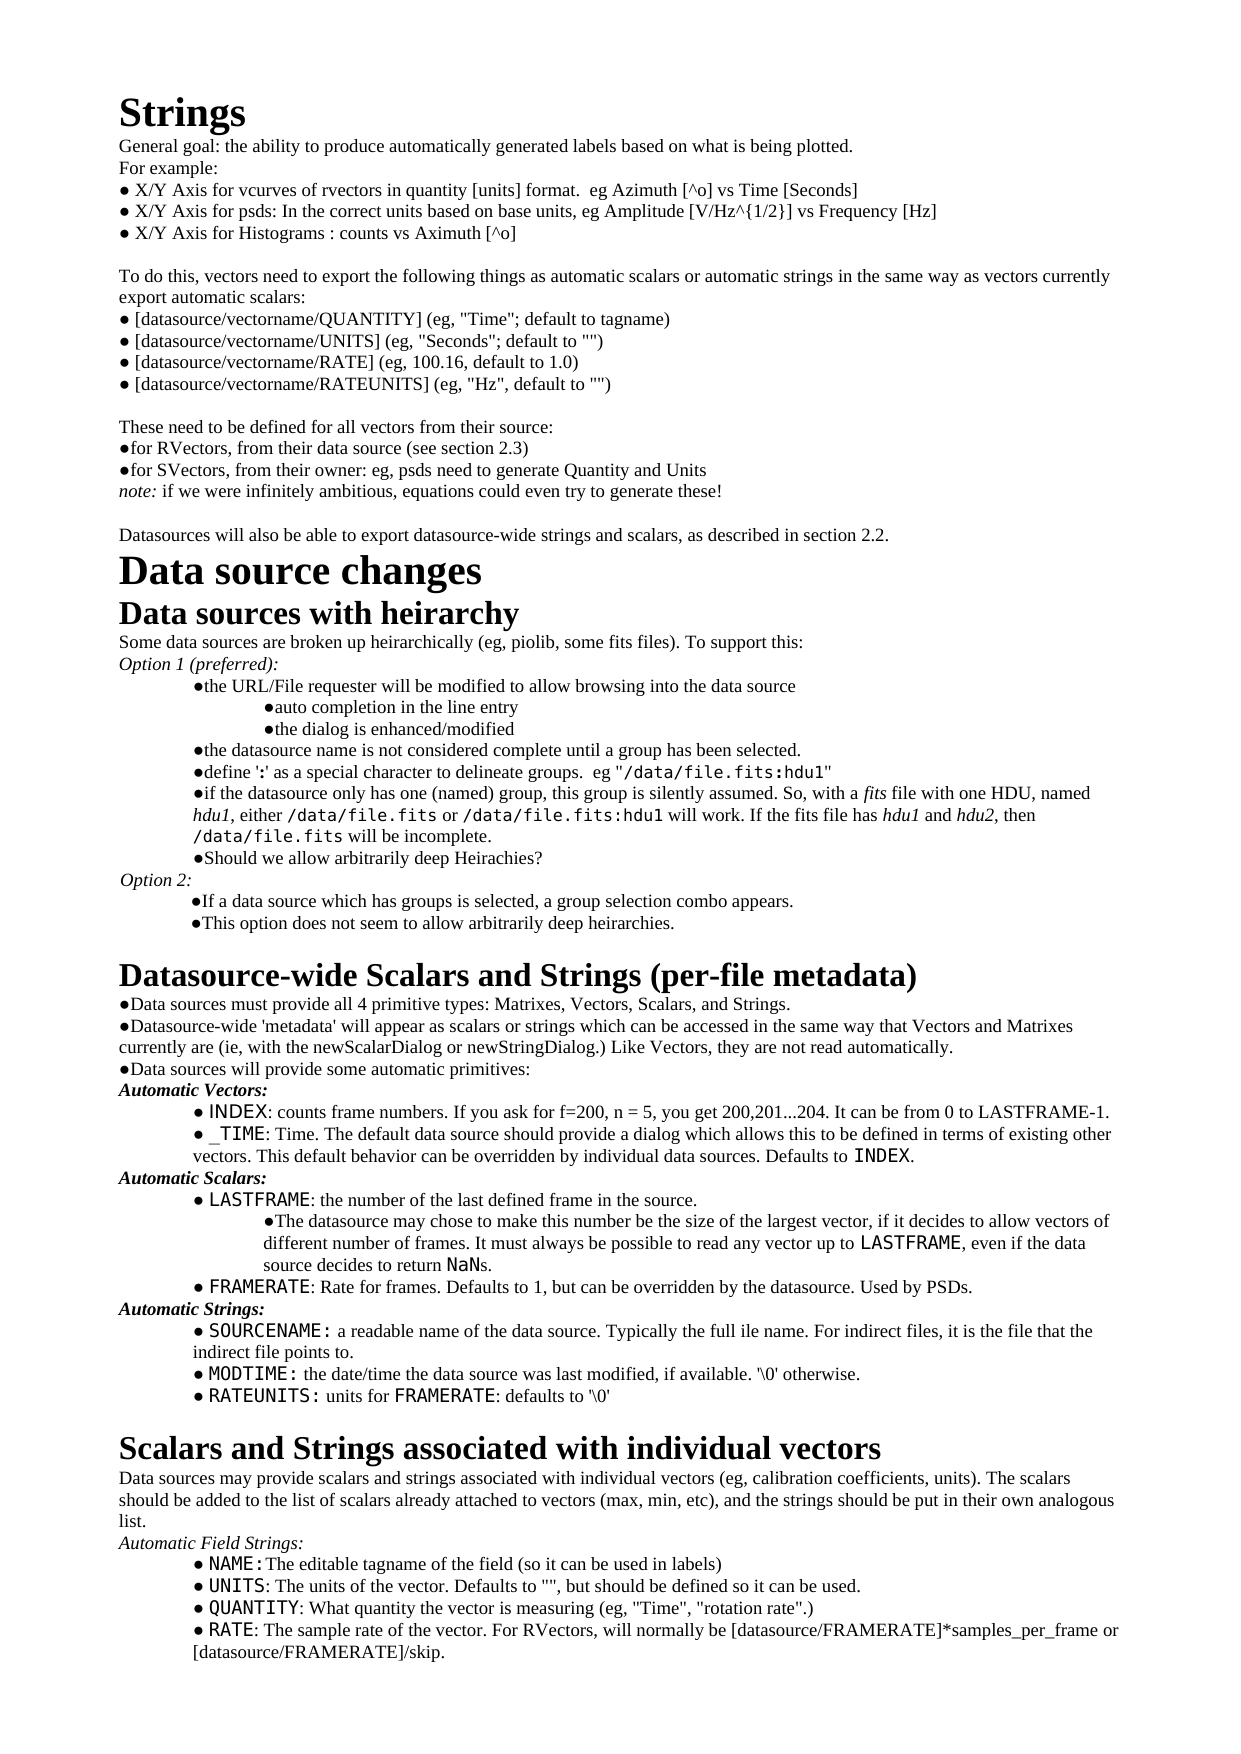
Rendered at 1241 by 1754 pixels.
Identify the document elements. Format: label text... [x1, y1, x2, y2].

text X/Y Axis for Histograms : counts vs Aximuth [^o] [119, 222, 1121, 243]
text The datasource may chose to make this number be the size of the largest vector, if it decides to allow vectors of different number of frames. It must always be possible to read any vector up to LASTFRAME, even if the data source decides to return NaNs. [263, 1210, 1121, 1276]
text [datasource/vectorname/RATEUNITS] (eg, "Hz", default to "") [119, 373, 1121, 394]
text if the datasource only has one (named) group, this group is silently assumed. So, with a fits file with one HDU, named hdu1, either /data/file.fits or /data/file.fits:hdu1 will work. If the fits file has hdu1 and hdu2, then /data/file.fits will be incomplete. [193, 782, 1121, 847]
text X/Y Axis for psds: In the correct units based on base units, eg Amplitude [V/Hz^{1/2}] vs Frequency [Hz] [119, 200, 1121, 222]
text Automatic Scalars: [119, 1167, 1121, 1188]
text for RVectors, from their data source (see section 2.3) [119, 437, 1121, 459]
text UNITS: The units of the vector. Defaults to "", but should be defined so it can be used. [193, 1575, 1121, 1597]
text Should we allow arbitrarily deep Heirachies? [193, 847, 1121, 868]
text These need to be defined for all vectors from their source: [119, 416, 1121, 437]
text Automatic Vectors: [119, 1079, 1121, 1101]
text SOURCENAME: a readable name of the data source. Typically the full ile name. For indirect files, it is the file that the indirect file points to. [193, 1319, 1121, 1363]
text Option 1 (preferred): [119, 653, 1121, 674]
text Data sources will provide some automatic primitives: [119, 1058, 1121, 1079]
text Some data sources are broken up heirarchically (eg, piolib, some fits files). To support this: [119, 631, 1121, 653]
text QUANTITY: What quantity the vector is measuring (eg, "Time", "rotation rate".) [193, 1597, 1121, 1619]
text Automatic Strings: [119, 1298, 1121, 1319]
subtitle 2.2.Datasource-wide Scalars and Strings (per-file metadata) [119, 955, 1121, 993]
text Data sources must provide all 4 primitive types: Matrixes, Vectors, Scalars, and Strings. [119, 993, 1121, 1015]
text To do this, vectors need to export the following things as automatic scalars or automatic strings in the same way as vectors currently export automatic scalars: [119, 265, 1121, 308]
text If a data source which has groups is selected, a group selection combo appears. [190, 890, 1121, 912]
text Option 2: [120, 868, 1121, 890]
text for SVectors, from their owner: eg, psds need to generate Quantity and Units [119, 459, 1121, 480]
text the dialog is enhanced/modified [263, 718, 1121, 739]
text [datasource/vectorname/QUANTITY] (eg, "Time"; default to tagname) [119, 308, 1121, 329]
text Datasources will also be able to export datasource-wide strings and scalars, as described in section 2.2. [119, 523, 1121, 545]
text X/Y Axis for vcurves of rvectors in quantity [units] format. eg Azimuth [^o] vs Time [Seconds] [119, 178, 1121, 200]
text [datasource/vectorname/RATE] (eg, 100.16, default to 1.0) [119, 351, 1121, 373]
text the URL/File requester will be modified to allow browsing into the data source [193, 674, 1121, 696]
text This option does not seem to allow arbitrarily deep heirarchies. [190, 912, 1121, 955]
text [datasource/vectorname/UNITS] (eg, "Seconds"; default to "") [119, 329, 1121, 351]
text NAME:The editable tagname of the field (so it can be used in labels) [193, 1553, 1121, 1575]
text auto completion in the line entry [263, 696, 1121, 718]
text FRAMERATE: Rate for frames. Defaults to 1, but can be overridden by the datasource. Used by PSDs. [193, 1276, 1121, 1298]
text the datasource name is not considered complete until a group has been selected. [193, 739, 1121, 761]
text Datasource-wide 'metadata' will appear as scalars or strings which can be accessed in the same way that Vectors and Matrixes currently are (ie, with the newScalarDialog or newStringDialog.) Like Vectors, they are not read automatically. [119, 1015, 1121, 1058]
text LASTFRAME: the number of the last defined frame in the source. [193, 1188, 1121, 1210]
text note: if we were infinitely ambitious, equations could even try to generate these! [119, 480, 1121, 502]
subtitle 2.Data source changes [119, 545, 1121, 593]
text INDEX: counts frame numbers. If you ask for f=200, n = 5, you get 200,201...204. It can be from 0 to LASTFRAME-1. [193, 1101, 1121, 1123]
text RATE: The sample rate of the vector. For RVectors, will normally be [datasource/FRAMERATE]*samples_per_frame or [datasource/FRAMERATE]/skip. [193, 1619, 1121, 1663]
text RATEUNITS: units for FRAMERATE: defaults to '\0' [193, 1385, 1121, 1407]
text General goal: the ability to produce automatically generated labels based on what is being plotted. [119, 135, 1121, 157]
text _TIME: Time. The default data source should provide a dialog which allows this to be defined in terms of existing other vectors. This default behavior can be overridden by individual data sources. Defaults to INDEX. [193, 1123, 1121, 1167]
text MODTIME: the date/time the data source was last modified, if available. '\0' otherwise. [193, 1363, 1121, 1385]
subtitle 2.3.Scalars and Strings associated with individual vectors [119, 1428, 1121, 1467]
text Data sources may provide scalars and strings associated with individual vectors (eg, calibration coefficients, units). The scalars should be added to the list of scalars already attached to vectors (max, min, etc), and the strings should be put in their own analogous list. [119, 1467, 1121, 1532]
text Automatic Field Strings: [119, 1532, 1121, 1553]
text define ':' as a special character to delineate groups. eg "/data/file.fits:hdu1" [193, 761, 1121, 782]
text For example: [119, 157, 1121, 178]
subtitle 1.Strings [119, 87, 1121, 135]
subtitle 2.1.Data sources with heirarchy [119, 593, 1121, 631]
